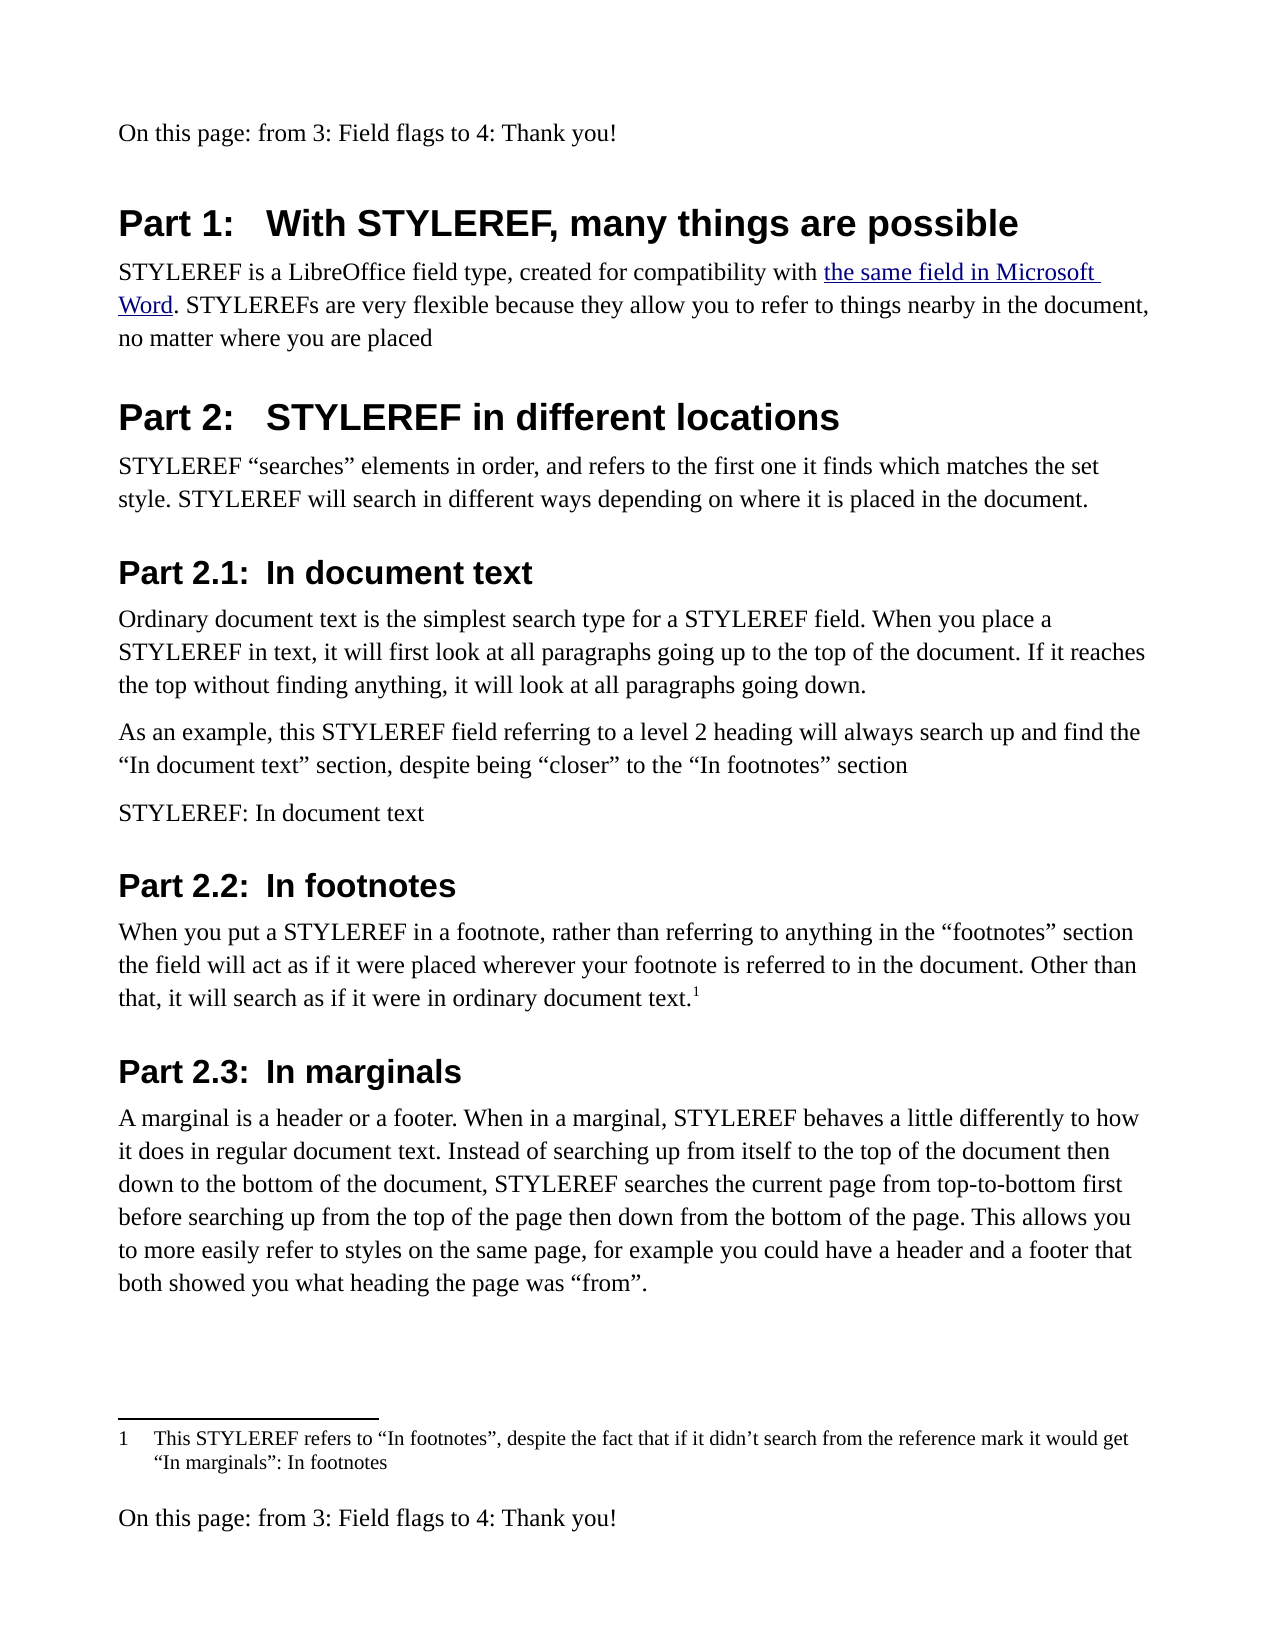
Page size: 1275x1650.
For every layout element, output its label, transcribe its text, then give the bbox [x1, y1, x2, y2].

subtitle In marginals [118, 1052, 1157, 1090]
text When you put a STYLEREF in a footnote, rather than referring to anything in the “footnotes” section the field will act as if it were placed wherever your footnote is referred to in the document. Other than that, it will search as if it were in ordinary document text. [118, 917, 1157, 1012]
text This STYLEREF refers to “In footnotes”, despite the fact that if it didn’t search from the reference mark it would get “In marginals”: In footnotes [118, 1426, 1157, 1474]
subtitle STYLEREF in different locations [118, 396, 1157, 439]
text As an example, this STYLEREF field referring to a level 2 heading will always search up and find the “In document text” section, despite being “closer” to the “In footnotes” section [118, 717, 1157, 779]
subtitle With STYLEREF, many things are possible [118, 201, 1157, 244]
text STYLEREF “searches” elements in order, and refers to the first one it finds which matches the set style. STYLEREF will search in different ways depending on where it is placed in the document. [118, 451, 1157, 513]
subtitle In document text [118, 553, 1157, 591]
text A marginal is a header or a footer. When in a marginal, STYLEREF behaves a little differently to how it does in regular document text. Instead of searching up from itself to the top of the document then down to the bottom of the document, STYLEREF searches the current page from top-to-bottom first before searching up from the top of the page then down from the bottom of the page. This allows you to more easily refer to styles on the same page, for example you could have a header and a footer that both showed you what heading the page was “from”. [118, 1103, 1157, 1297]
subtitle In footnotes [118, 866, 1157, 905]
text Ordinary document text is the simplest search type for a STYLEREF field. When you place a STYLEREF in text, it will first look at all paragraphs going up to the top of the document. If it reaches the top without finding anything, it will look at all paragraphs going down. [118, 604, 1157, 698]
text STYLEREF: In document text [118, 798, 1157, 827]
text STYLEREF is a LibreOffice field type, created for compatibility with the same field in Microsoft Word. STYLEREFs are very flexible because they allow you to refer to things nearby in the document, no matter where you are placed [118, 257, 1157, 352]
